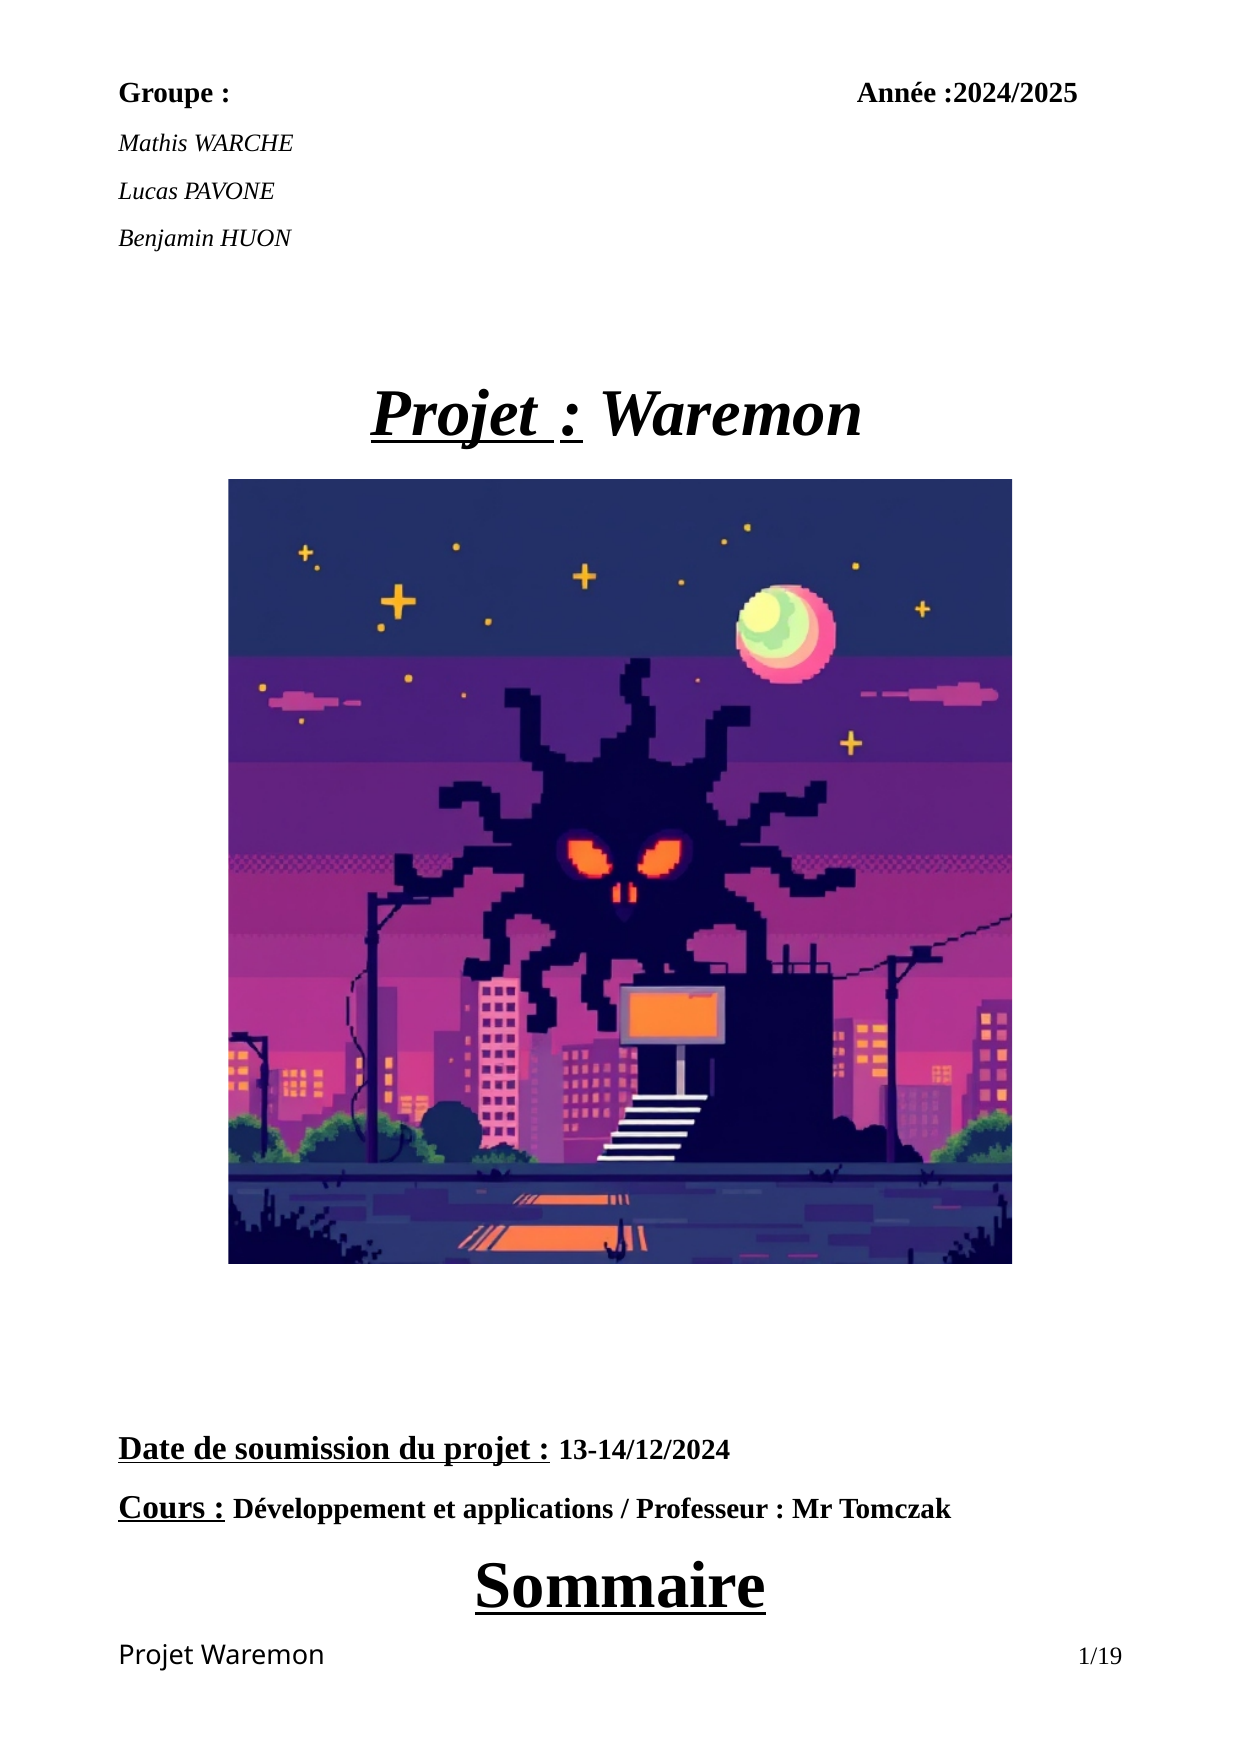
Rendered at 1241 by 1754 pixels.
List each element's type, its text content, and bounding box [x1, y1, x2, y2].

picture [228, 479, 1013, 1264]
text Sommaire [118, 1546, 1122, 1622]
text Lucas PAVONE [118, 176, 1122, 204]
text Benjamin HUON [118, 223, 1122, 252]
text Cours : Développement et applications / Professeur : Mr Tomczak [118, 1487, 1122, 1525]
text Groupe : Année :2024/2025 [118, 75, 1122, 108]
text Projet : Waremon [118, 374, 1122, 450]
text Mathis WARCHE [118, 128, 1122, 157]
text Date de soumission du projet : 13-14/12/2024 [118, 1428, 1122, 1467]
